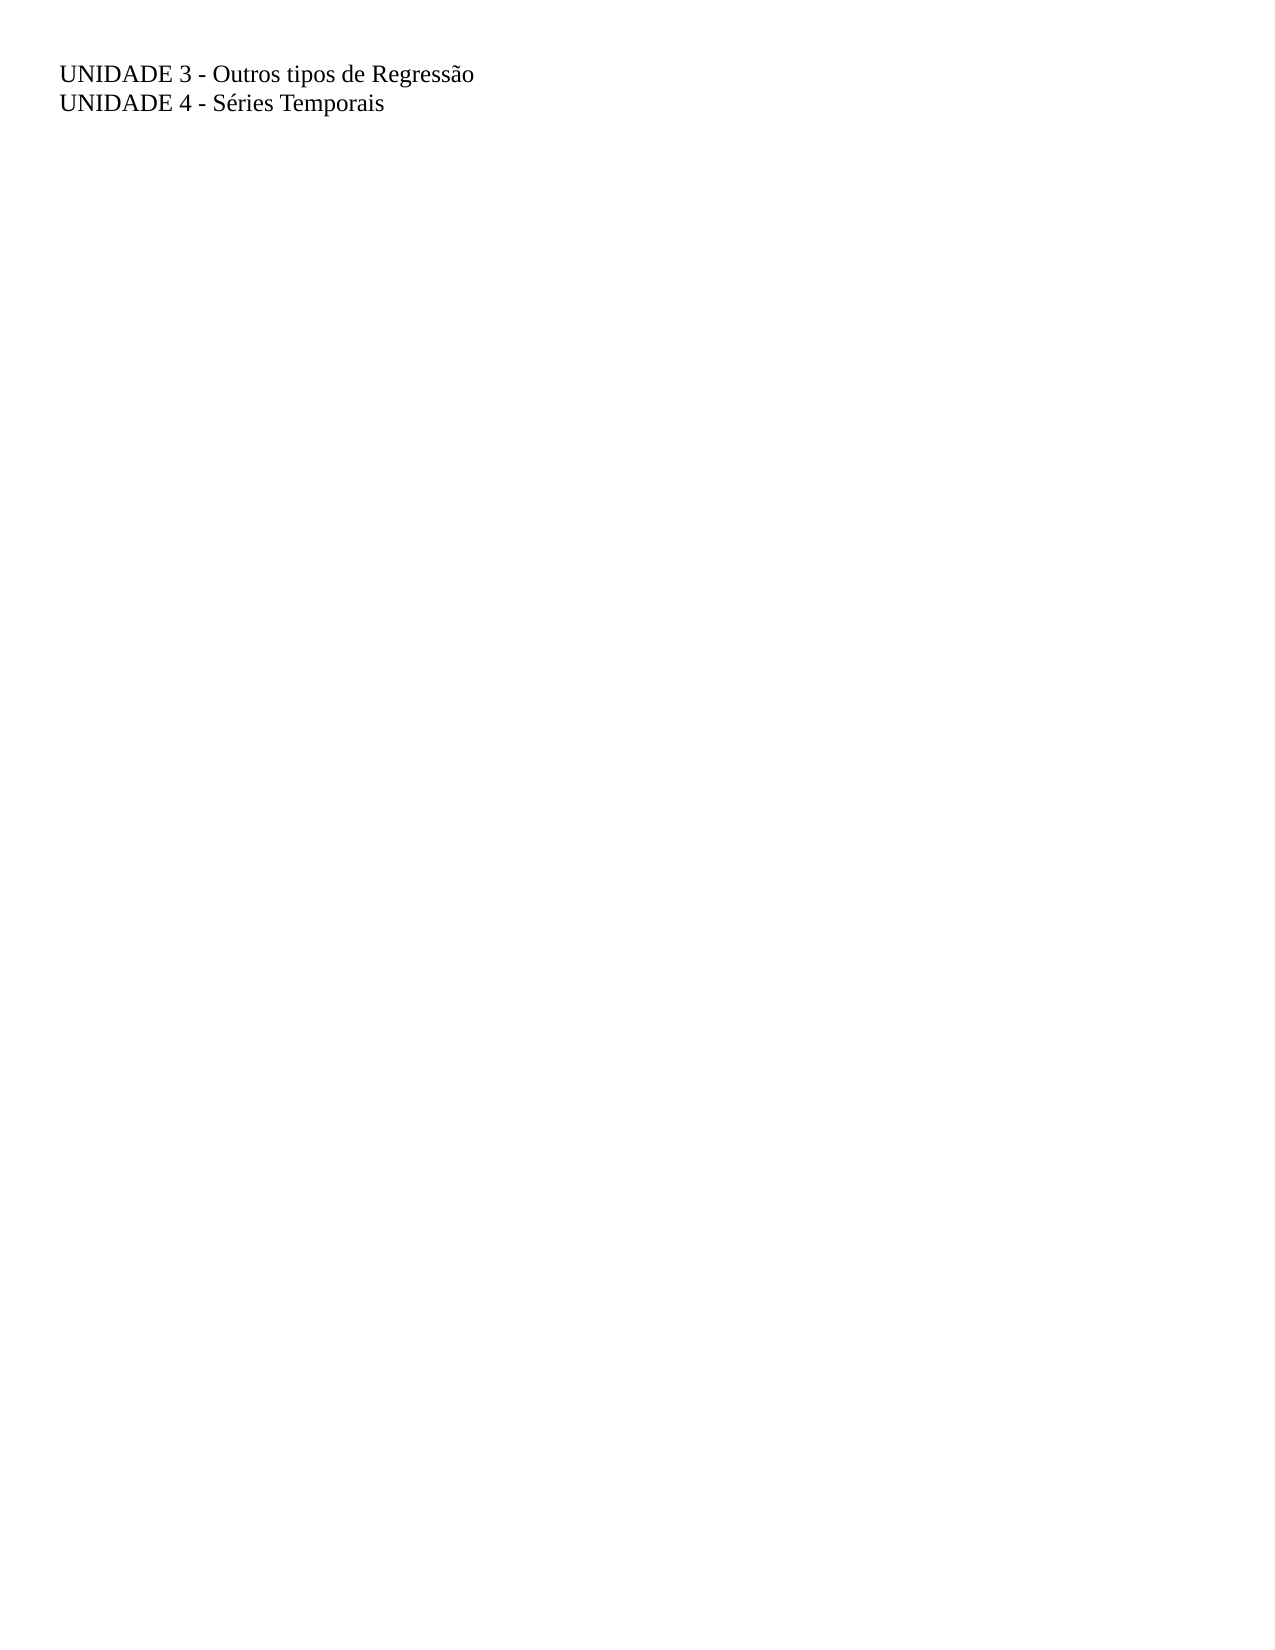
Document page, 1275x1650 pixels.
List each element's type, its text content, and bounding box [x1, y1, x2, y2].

text UNIDADE 3 - Outros tipos de Regressão [59, 59, 1216, 88]
text UNIDADE 4 - Séries Temporais [59, 88, 1216, 117]
